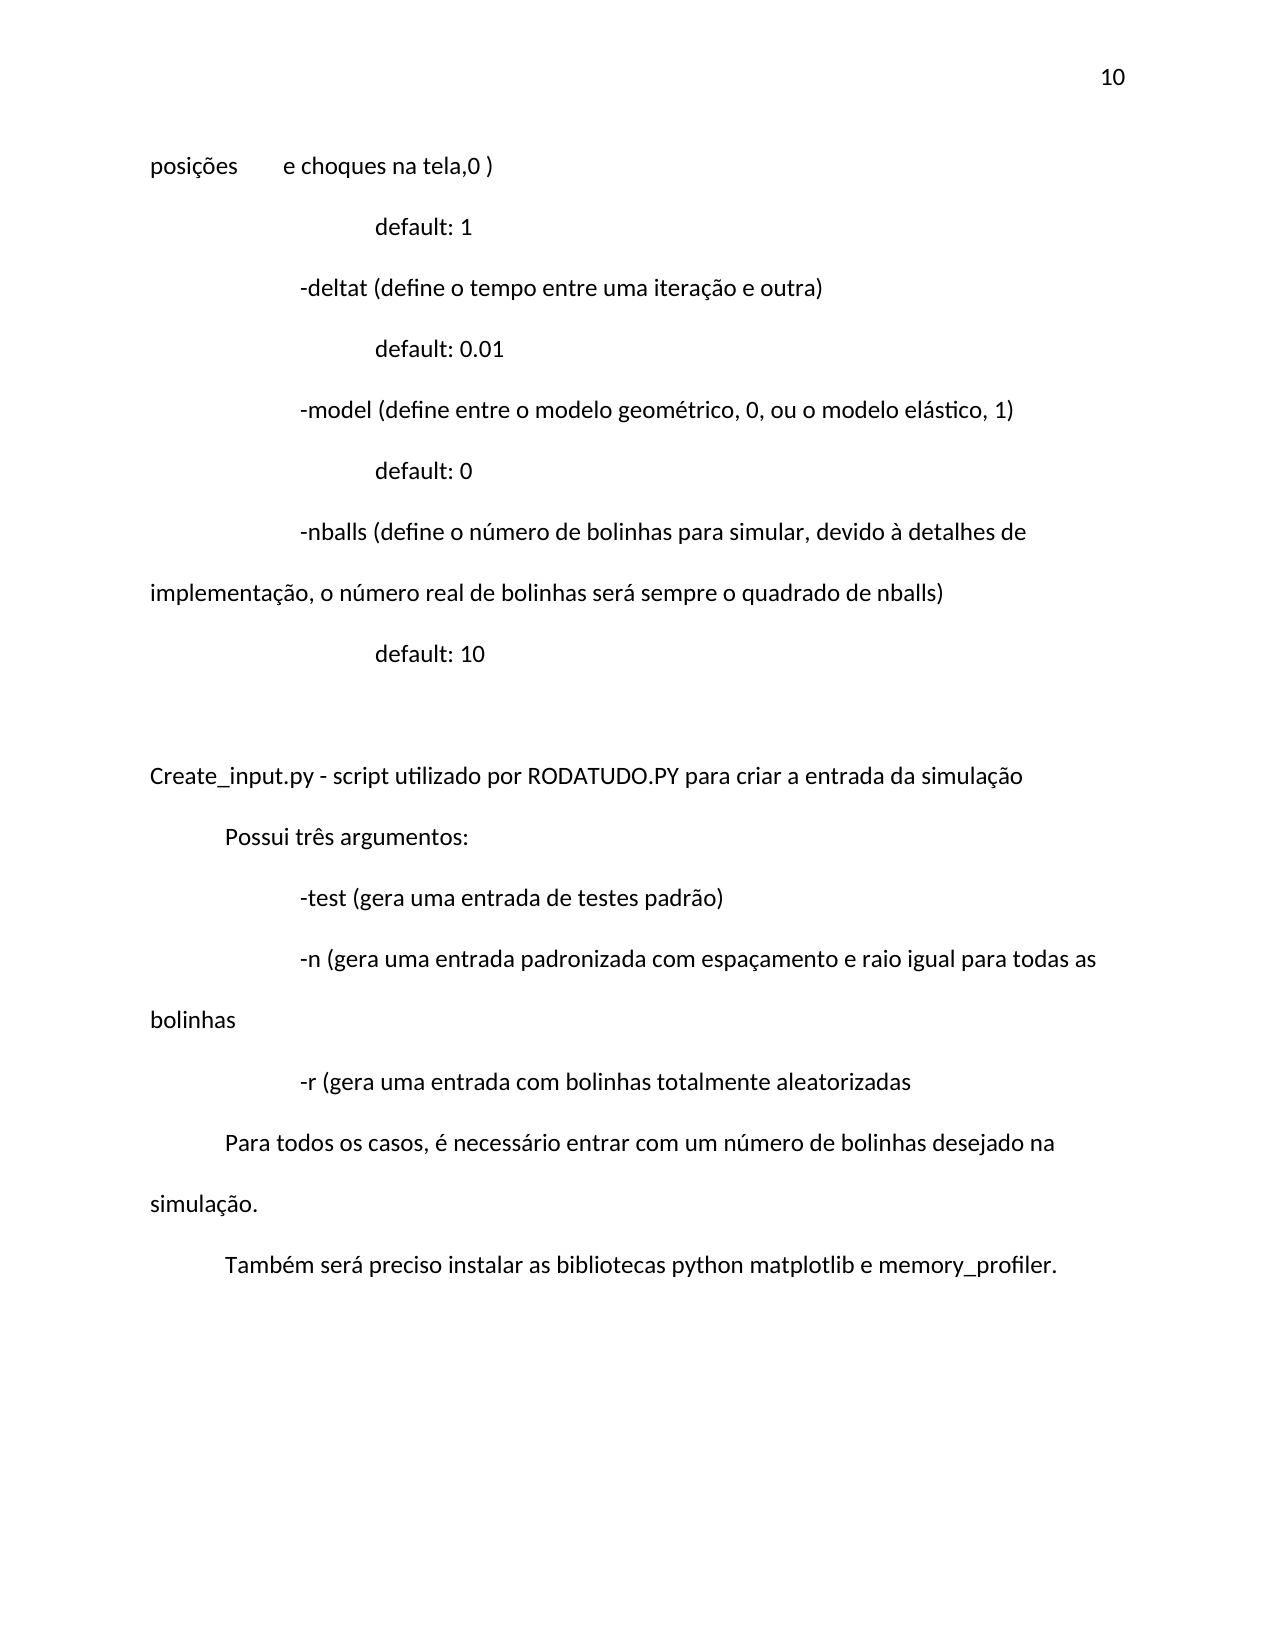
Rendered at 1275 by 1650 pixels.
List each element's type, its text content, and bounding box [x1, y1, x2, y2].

text Possui três argumentos: [150, 821, 1125, 852]
text -nballs (define o número de bolinhas para simular, devido à detalhes de implementação, o número real de bolinhas será sempre o quadrado de nballs) [150, 516, 1125, 608]
text -model (define entre o modelo geométrico, 0, ou o modelo elástico, 1) [150, 394, 1125, 425]
text Para todos os casos, é necessário entrar com um número de bolinhas desejado na simulação. [150, 1127, 1125, 1218]
text default: 0.01 [150, 333, 1125, 364]
text default: 10 [150, 638, 1125, 669]
text default: 0 [150, 455, 1125, 486]
text -r (gera uma entrada com bolinhas totalmente aleatorizadas [150, 1066, 1125, 1096]
text -test (gera uma entrada de testes padrão) [150, 882, 1125, 913]
text -n (gera uma entrada padronizada com espaçamento e raio igual para todas as bolinhas [150, 943, 1125, 1035]
text Também será preciso instalar as bibliotecas python matplotlib e memory_profiler. [150, 1249, 1125, 1279]
text -deltat (define o tempo entre uma iteração e outra) [150, 272, 1125, 303]
text Create_input.py - script utilizado por RODATUDO.PY para criar a entrada da simulação [150, 760, 1125, 791]
text posições e choques na tela,0 ) [150, 150, 1125, 181]
text default: 1 [150, 211, 1125, 242]
